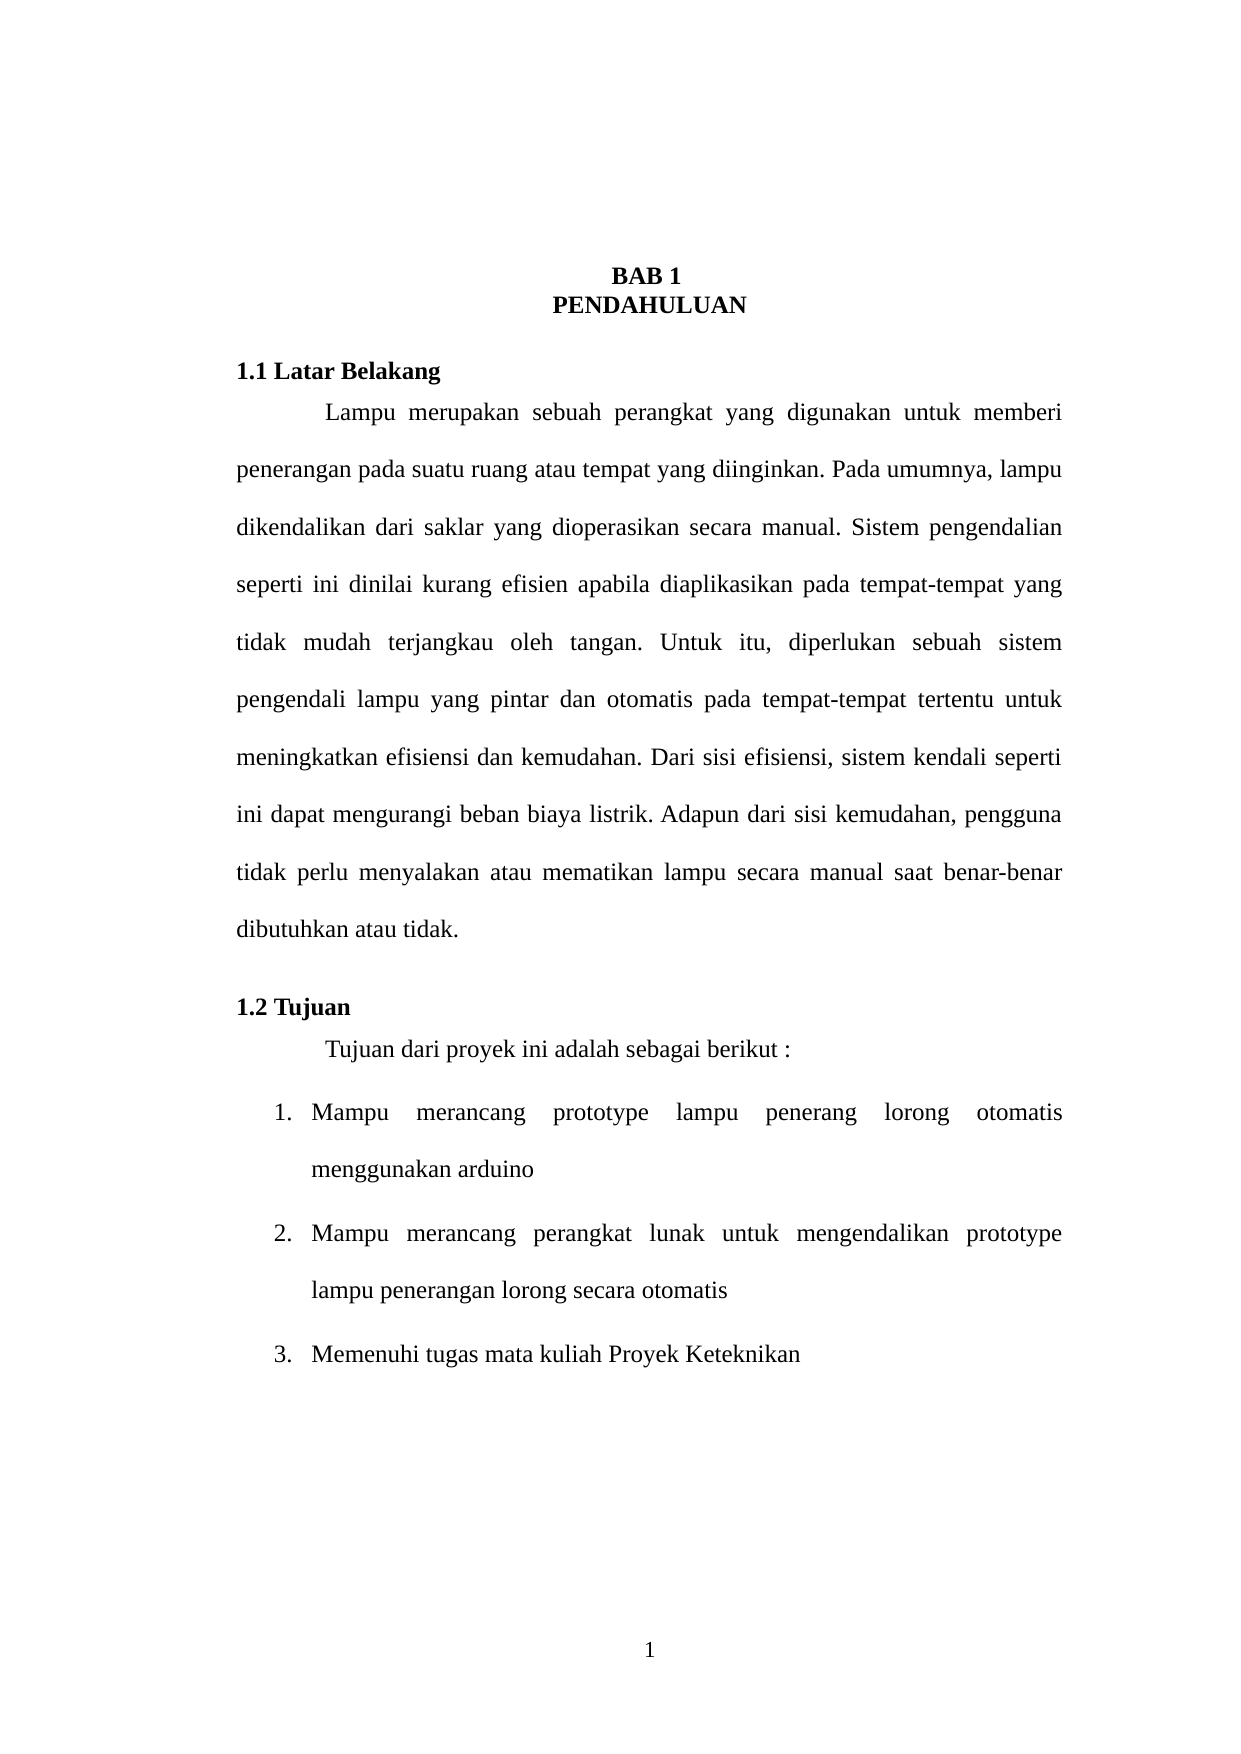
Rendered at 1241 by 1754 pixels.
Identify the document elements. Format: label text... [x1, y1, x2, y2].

subtitle Latar Belakang [236, 356, 1063, 384]
subtitle Tujuan [236, 992, 1063, 1021]
subtitle PENDAHULUAN [236, 261, 1063, 318]
list Memenuhi tugas mata kuliah Proyek Keteknikan [274, 1339, 1063, 1368]
text Tujuan dari proyek ini adalah sebagai berikut : [236, 1034, 1063, 1062]
text Lampu merupakan sebuah perangkat yang digunakan untuk memberi penerangan pada suatu ruang atau tempat yang diinginkan. Pada umumnya, lampu dikendalikan dari saklar yang dioperasikan secara manual. Sistem pengendalian seperti ini dinilai kurang efisien apabila diaplikasikan pada tempat-tempat yang tidak mudah terjangkau oleh tangan. Untuk itu, diperlukan sebuah sistem pengendali lampu yang pintar dan otomatis pada tempat-tempat tertentu untuk meningkatkan efisiensi dan kemudahan. Dari sisi efisiensi, sistem kendali seperti ini dapat mengurangi beban biaya listrik. Adapun dari sisi kemudahan, pengguna tidak perlu menyalakan atau mematikan lampu secara manual saat benar-benar dibutuhkan atau tidak. [236, 397, 1063, 943]
list Mampu merancang prototype lampu penerang lorong otomatis menggunakan arduino [274, 1097, 1063, 1183]
list Mampu merancang perangkat lunak untuk mengendalikan prototype lampu penerangan lorong secara otomatis [274, 1218, 1063, 1304]
